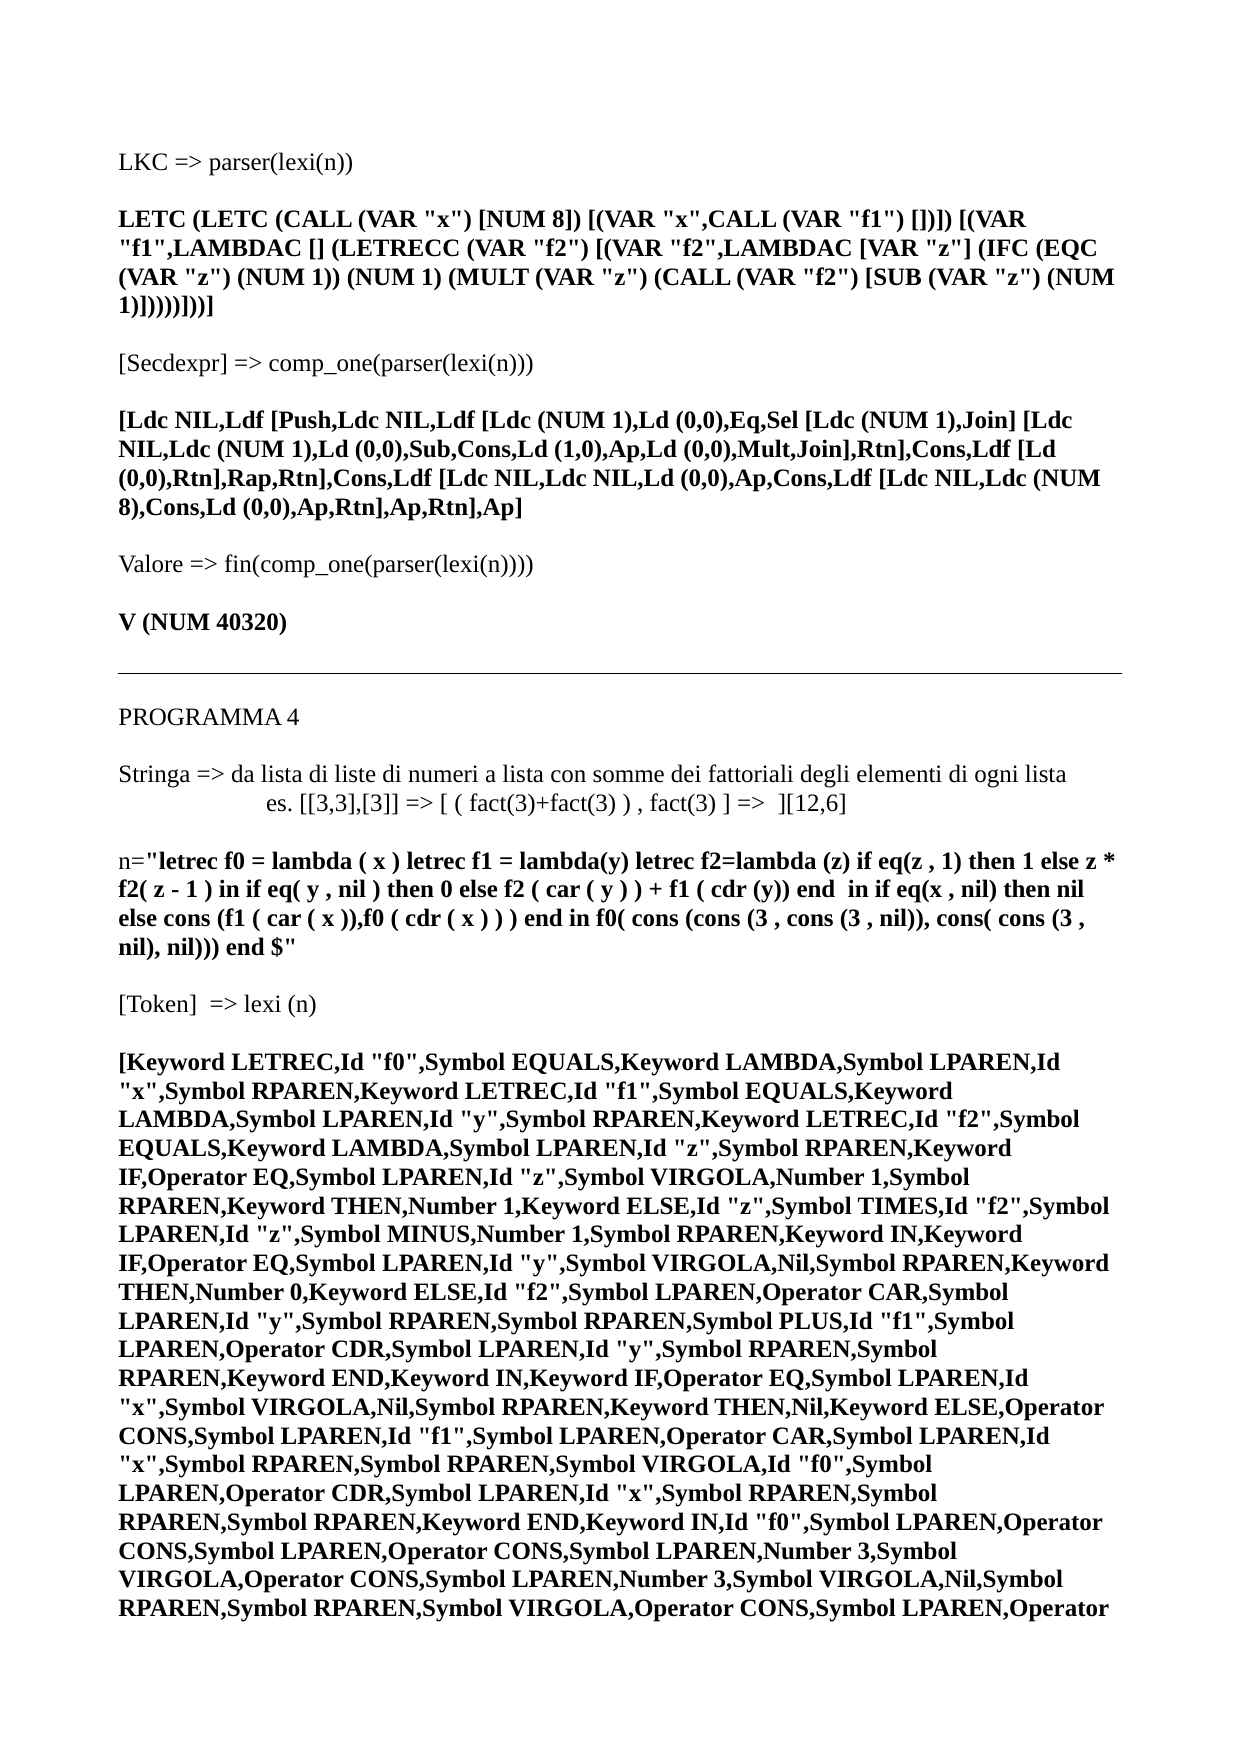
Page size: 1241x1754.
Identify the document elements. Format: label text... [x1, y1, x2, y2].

text LETC (LETC (CALL (VAR "x") [NUM 8]) [(VAR "x",CALL (VAR "f1") [])]) [(VAR "f1",LAMBDAC [] (LETRECC (VAR "f2") [(VAR "f2",LAMBDAC [VAR "z"] (IFC (EQC (VAR "z") (NUM 1)) (NUM 1) (MULT (VAR "z") (CALL (VAR "f2") [SUB (VAR "z") (NUM 1)]))))]))] [118, 204, 1122, 319]
text Stringa => da lista di liste di numeri a lista con somme dei fattoriali degli elementi di ogni lista [118, 759, 1122, 788]
text [Ldc NIL,Ldf [Push,Ldc NIL,Ldf [Ldc (NUM 1),Ld (0,0),Eq,Sel [Ldc (NUM 1),Join] [Ldc NIL,Ldc (NUM 1),Ld (0,0),Sub,Cons,Ld (1,0),Ap,Ld (0,0),Mult,Join],Rtn],Cons,Ldf [Ld (0,0),Rtn],Rap,Rtn],Cons,Ldf [Ldc NIL,Ldc NIL,Ld (0,0),Ap,Cons,Ldf [Ldc NIL,Ldc (NUM 8),Cons,Ld (0,0),Ap,Rtn],Ap,Rtn],Ap] [118, 406, 1122, 521]
text [Secdexpr] => comp_one(parser(lexi(n))) [118, 348, 1122, 377]
text Valore => fin(comp_one(parser(lexi(n)))) [118, 549, 1122, 578]
text es. [[3,3],[3]] => [ ( fact(3)+fact(3) ) , fact(3) ] => ][12,6] [118, 788, 1122, 817]
text [Token] => lexi (n) [118, 989, 1122, 1018]
text V (NUM 40320) [118, 607, 1122, 636]
text [Keyword LETREC,Id "f0",Symbol EQUALS,Keyword LAMBDA,Symbol LPAREN,Id "x",Symbol RPAREN,Keyword LETREC,Id "f1",Symbol EQUALS,Keyword LAMBDA,Symbol LPAREN,Id "y",Symbol RPAREN,Keyword LETREC,Id "f2",Symbol EQUALS,Keyword LAMBDA,Symbol LPAREN,Id "z",Symbol RPAREN,Keyword IF,Operator EQ,Symbol LPAREN,Id "z",Symbol VIRGOLA,Number 1,Symbol RPAREN,Keyword THEN,Number 1,Keyword ELSE,Id "z",Symbol TIMES,Id "f2",Symbol LPAREN,Id "z",Symbol MINUS,Number 1,Symbol RPAREN,Keyword IN,Keyword IF,Operator EQ,Symbol LPAREN,Id "y",Symbol VIRGOLA,Nil,Symbol RPAREN,Keyword THEN,Number 0,Keyword ELSE,Id "f2",Symbol LPAREN,Operator CAR,Symbol LPAREN,Id "y",Symbol RPAREN,Symbol RPAREN,Symbol PLUS,Id "f1",Symbol LPAREN,Operator CDR,Symbol LPAREN,Id "y",Symbol RPAREN,Symbol RPAREN,Keyword END,Keyword IN,Keyword IF,Operator EQ,Symbol LPAREN,Id "x",Symbol VIRGOLA,Nil,Symbol RPAREN,Keyword THEN,Nil,Keyword ELSE,Operator CONS,Symbol LPAREN,Id "f1",Symbol LPAREN,Operator CAR,Symbol LPAREN,Id "x",Symbol RPAREN,Symbol RPAREN,Symbol VIRGOLA,Id "f0",Symbol LPAREN,Operator CDR,Symbol LPAREN,Id "x",Symbol RPAREN,Symbol RPAREN,Symbol RPAREN,Keyword END,Keyword IN,Id "f0",Symbol LPAREN,Operator CONS,Symbol LPAREN,Operator CONS,Symbol LPAREN,Number 3,Symbol VIRGOLA,Operator CONS,Symbol LPAREN,Number 3,Symbol VIRGOLA,Nil,Symbol RPAREN,Symbol RPAREN,Symbol VIRGOLA,Operator CONS,Symbol LPAREN,Operator [118, 1047, 1122, 1622]
text PROGRAMMA 4 [118, 702, 1122, 731]
text LKC => parser(lexi(n)) [118, 147, 1122, 176]
text n="letrec f0 = lambda ( x ) letrec f1 = lambda(y) letrec f2=lambda (z) if eq(z , 1) then 1 else z * f2( z - 1 ) in if eq( y , nil ) then 0 else f2 ( car ( y ) ) + f1 ( cdr (y)) end in if eq(x , nil) then nil else cons (f1 ( car ( x )),f0 ( cdr ( x ) ) ) end in f0( cons (cons (3 , cons (3 , nil)), cons( cons (3 , nil), nil))) end $" [118, 846, 1122, 961]
